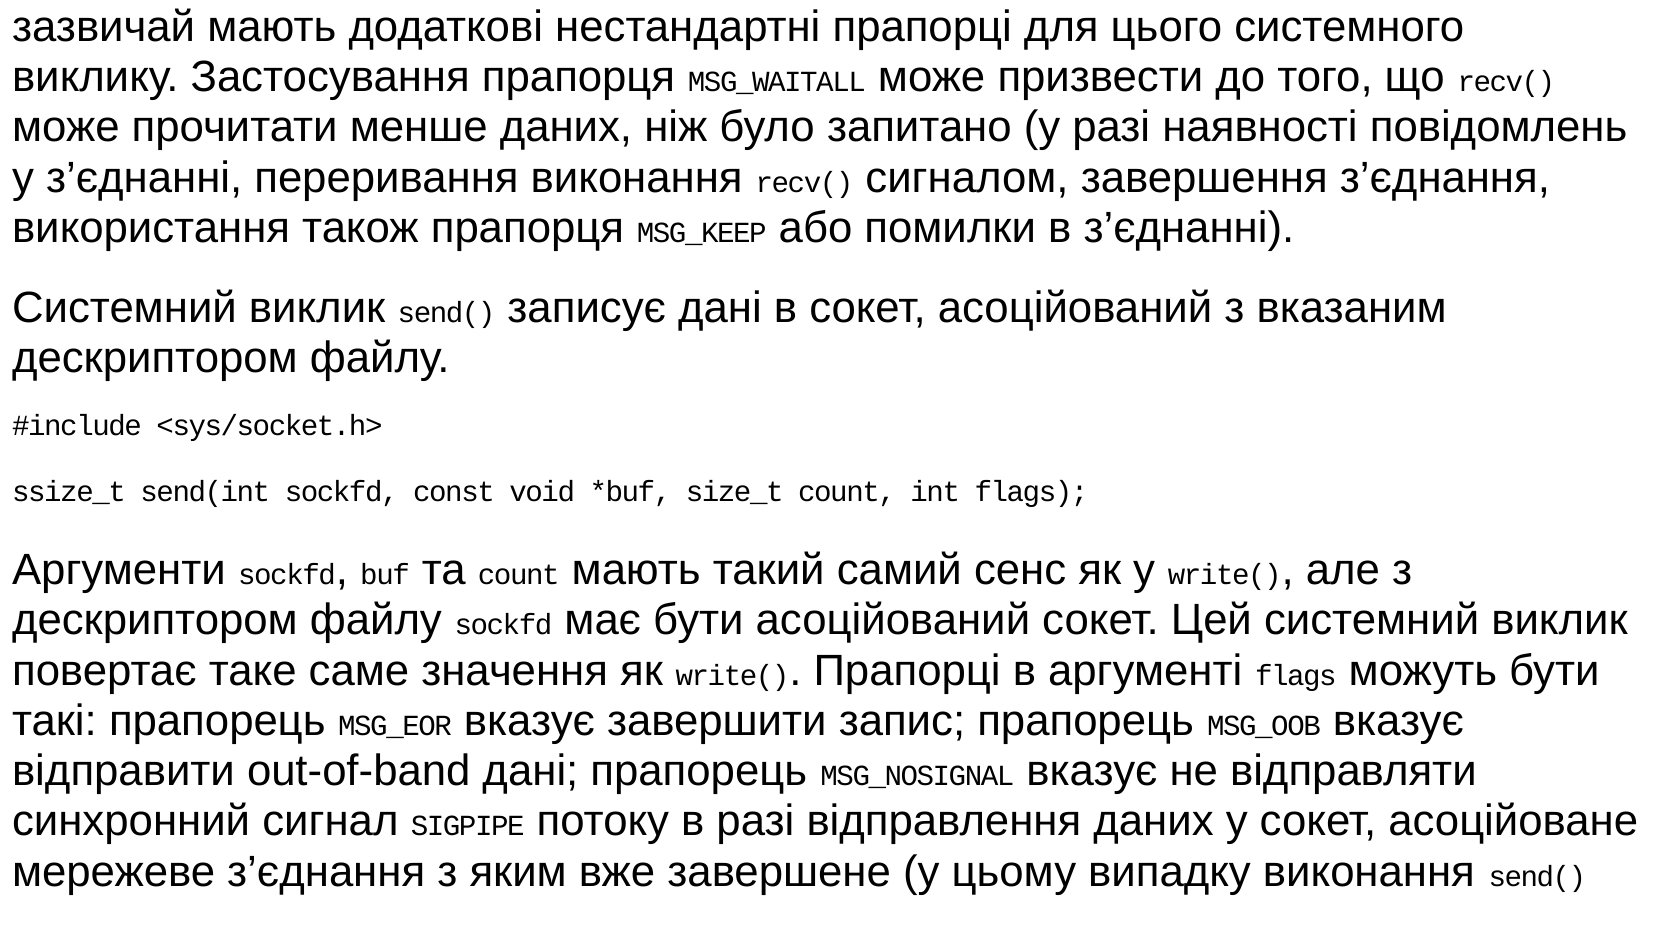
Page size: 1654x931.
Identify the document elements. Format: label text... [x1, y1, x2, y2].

text Аргументи sockfd, buf та count мають такий самий сенс як у write(), але з дескриптором файлу sockfd має бути асоційований сокет. Цей системний виклик повертає таке саме значення як write(). Прапорці в аргументі flags можуть бути такі: прапорець MSG_EOR вказує завершити запис; прапорець MSG_OOB вказує відправити out-of-band дані; прапорець MSG_NOSIGNAL вказує не відправляти синхронний сигнал SIGPIPE потоку в разі відправлення даних у сокет, асоційоване мережеве з’єднання з яким вже завершене (у цьому випадку виконання send() [12, 543, 1642, 895]
text #include <sys/socket.h> [12, 411, 1642, 444]
text Системний виклик send() записує дані в сокет, асоційований з вказаним дескриптором файлу. [12, 281, 1642, 382]
text зазвичай мають додаткові нестандартні прапорці для цього системного виклику. Застосування прапорця MSG_WAITALL може призвести до того, що recv() може прочитати менше даних, ніж було запитано (у разі наявності повідомлень у з’єднанні, переривання виконання recv() сигналом, завершення з’єднання, використання також прапорця MSG_KEEP або помилки в з’єднанні). [12, 0, 1642, 252]
text ssize_t send(int sockfd, const void *buf, size_t count, int flags); [12, 477, 1642, 510]
